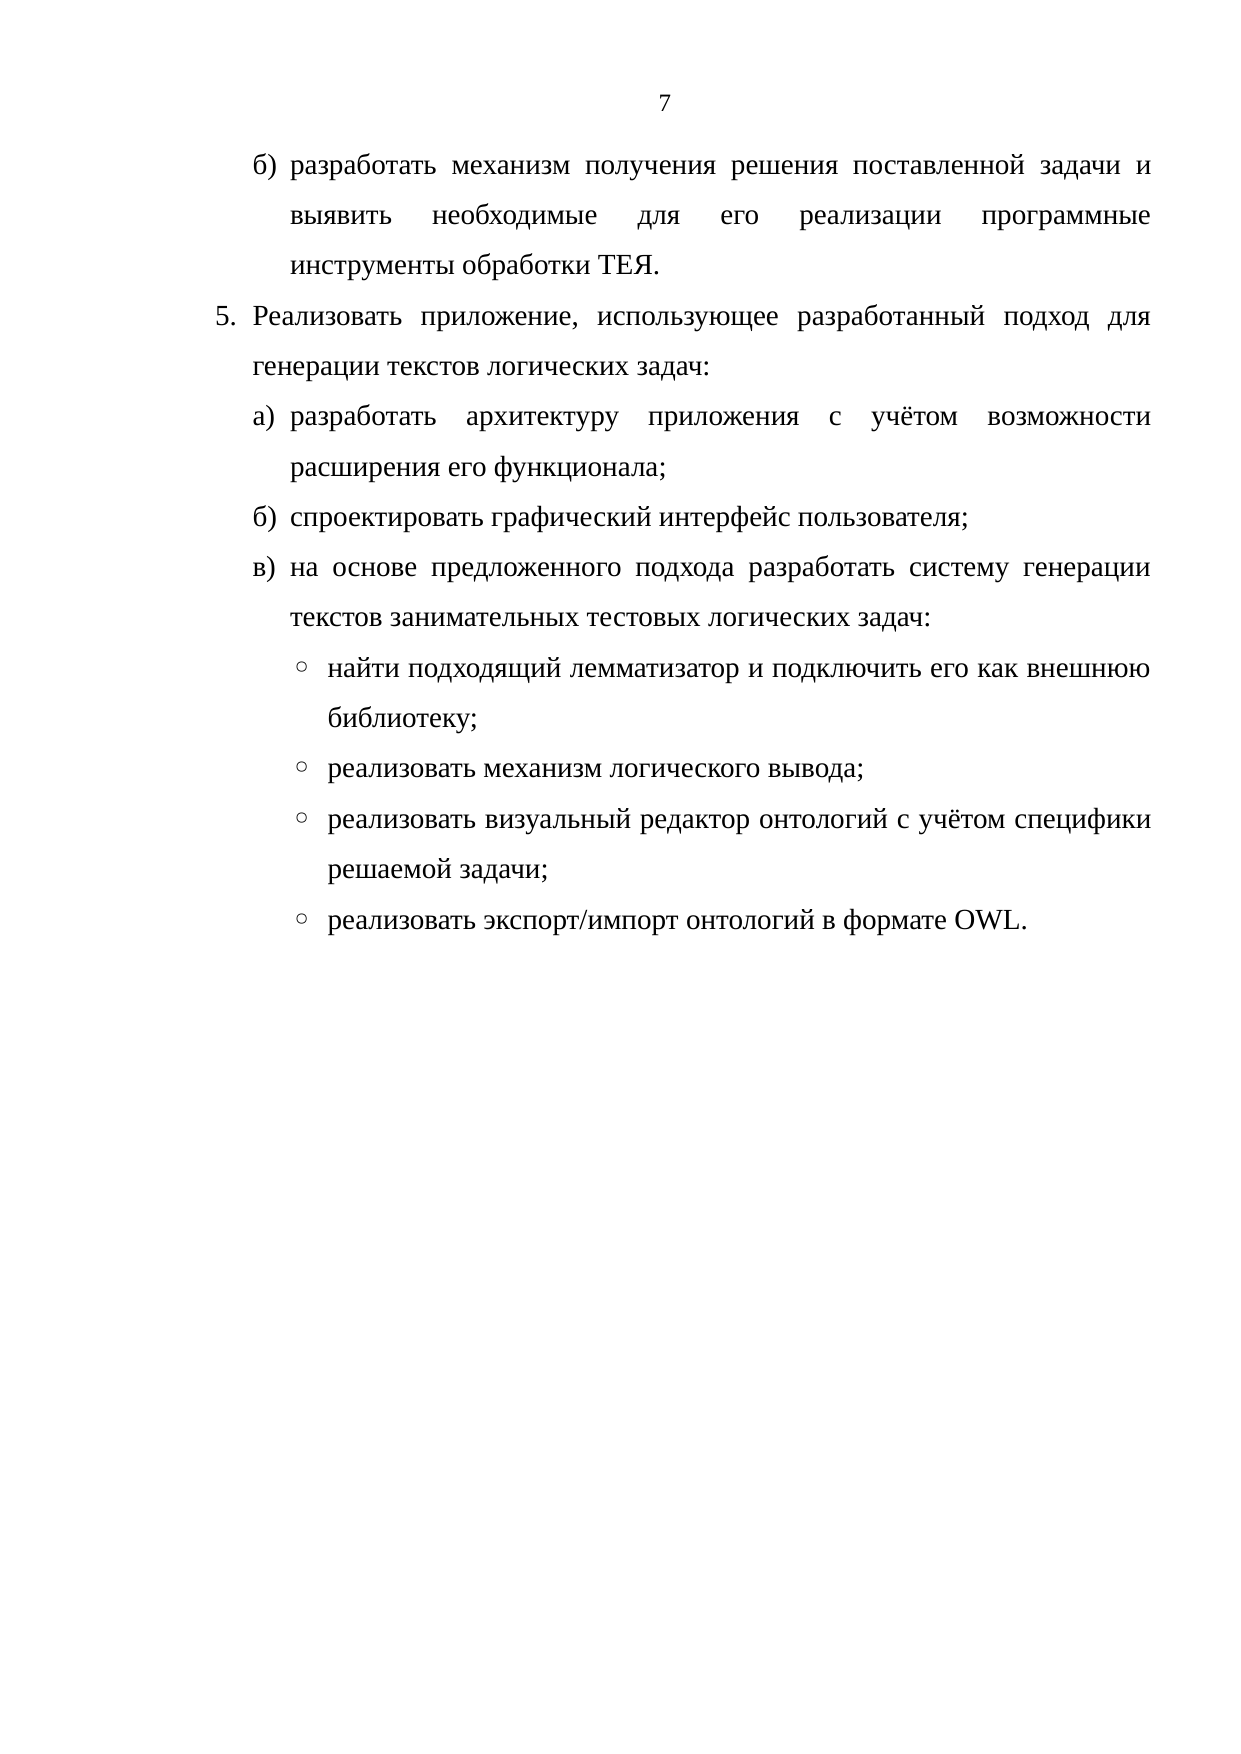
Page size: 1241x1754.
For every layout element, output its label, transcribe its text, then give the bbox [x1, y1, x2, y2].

list найти подходящий лемматизатор и подключить его как внешнюю библиотеку; [290, 650, 1152, 734]
list разработать механизм получения решения поставленной задачи и выявить необходимые для его реализации программные инструменты обработки ТЕЯ. [252, 147, 1152, 281]
list на основе предложенного подхода разработать систему генерации текстов занимательных тестовых логических задач: [252, 549, 1152, 633]
list разработать архитектуру приложения с учётом возможности расширения его функционала; [252, 398, 1152, 482]
list реализовать механизм логического вывода; [290, 751, 1152, 784]
list спроектировать графический интерфейс пользователя; [252, 499, 1152, 532]
list реализовать визуальный редактор онтологий с учётом специфики решаемой задачи; [290, 801, 1152, 885]
list реализовать экспорт/импорт онтологий в формате OWL. [290, 902, 1152, 935]
list Реализовать приложение, использующее разработанный подход для генерации текстов логических задач: [215, 298, 1152, 382]
